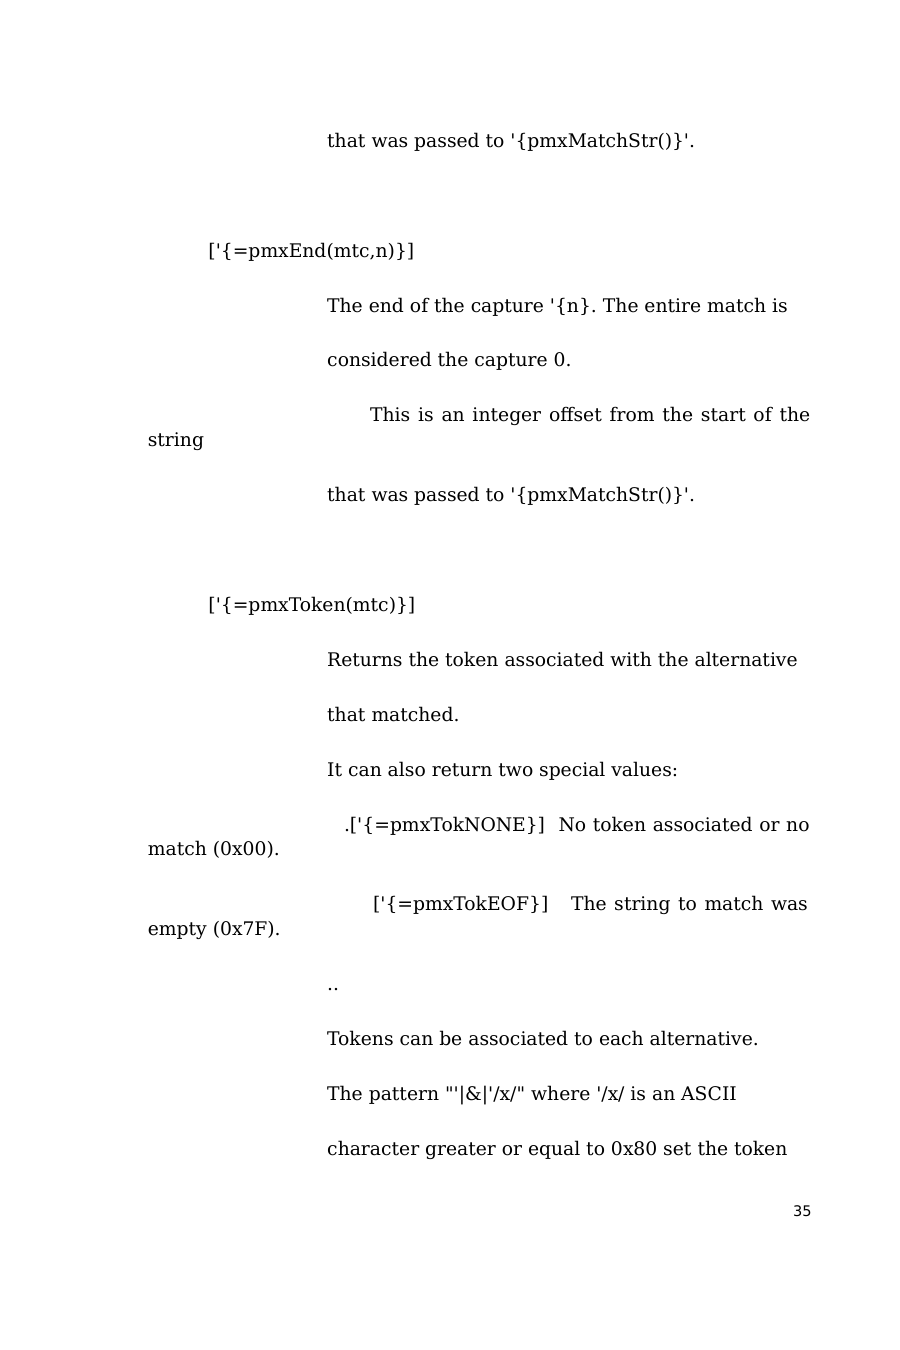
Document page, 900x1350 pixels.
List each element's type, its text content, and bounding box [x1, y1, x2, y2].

text It can also return two special values: [148, 759, 811, 781]
text that matched. [148, 704, 811, 726]
text Returns the token associated with the alternative [148, 649, 811, 671]
text The end of the capture '{n}. The entire match is [148, 294, 811, 316]
text .['{=pmxTokNONE}] No token associated or no match (0x00). [148, 813, 811, 860]
text ['{=pmxTokEOF}] The string to match was empty (0x7F). [148, 893, 811, 940]
text ['{=pmxToken(mtc)}] [148, 594, 811, 616]
text that was passed to '{pmxMatchStr()}'. [148, 484, 811, 506]
text The pattern "'|&|'/x/" where '/x/ is an ASCII [148, 1083, 811, 1105]
text .. [148, 973, 811, 995]
text This is an integer offset from the start of the string [148, 404, 811, 451]
text Tokens can be associated to each alternative. [148, 1028, 811, 1050]
text character greater or equal to 0x80 set the token [148, 1138, 811, 1160]
text ['{=pmxEnd(mtc,n)}] [148, 240, 811, 262]
text that was passed to '{pmxMatchStr()}'. [148, 130, 811, 152]
text considered the capture 0. [148, 349, 811, 371]
